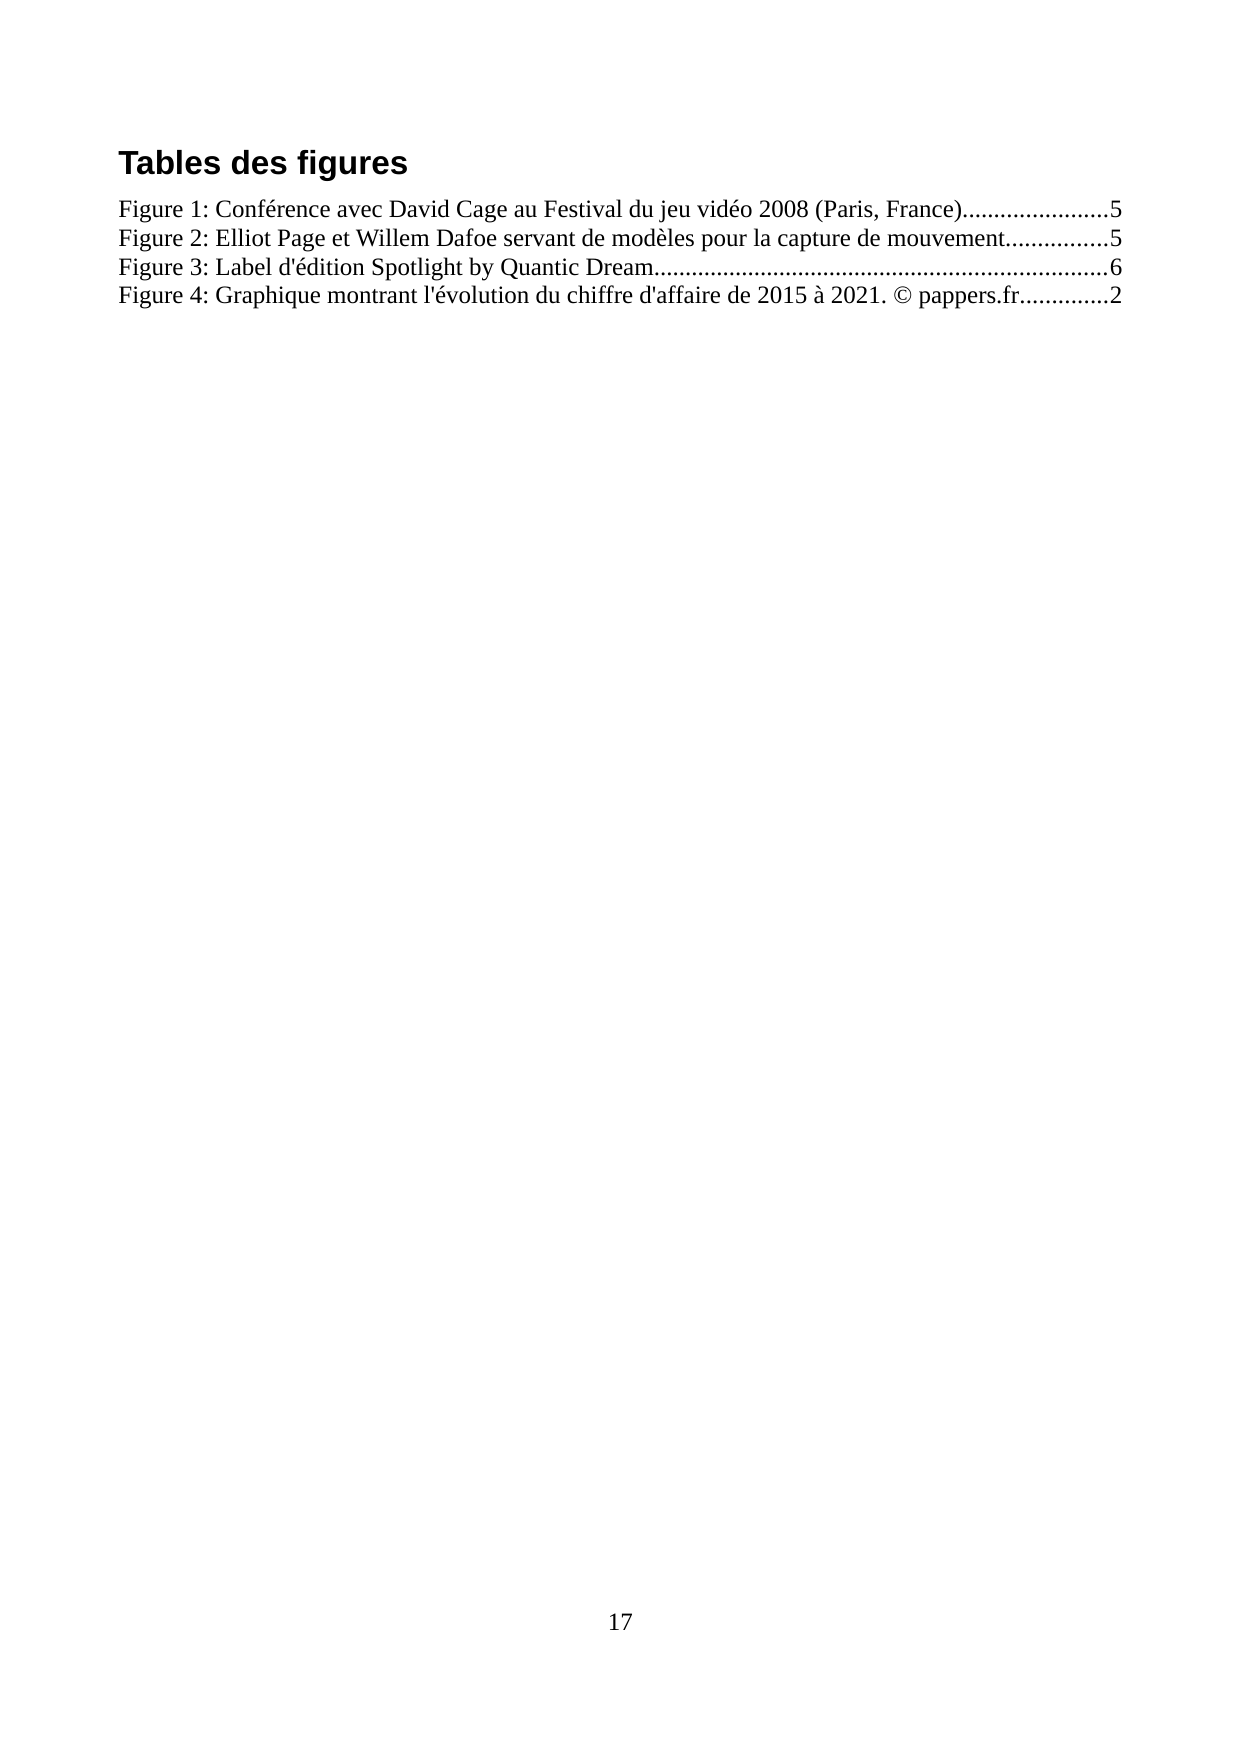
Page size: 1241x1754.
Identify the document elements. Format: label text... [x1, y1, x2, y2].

text Figure 2: Elliot Page et Willem Dafoe servant de modèles pour la capture de mouvement 5 [118, 223, 1122, 252]
text Figure 3: Label d'édition Spotlight by Quantic Dream 6 [118, 252, 1122, 280]
text Figure 4: Graphique montrant l'évolution du chiffre d'affaire de 2015 à 2021. © pappers.fr 2 [118, 280, 1122, 309]
text Figure 1: Conférence avec David Cage au Festival du jeu vidéo 2008 (Paris, France). 5 [118, 194, 1122, 223]
subtitle Tables des figures [118, 143, 1122, 182]
